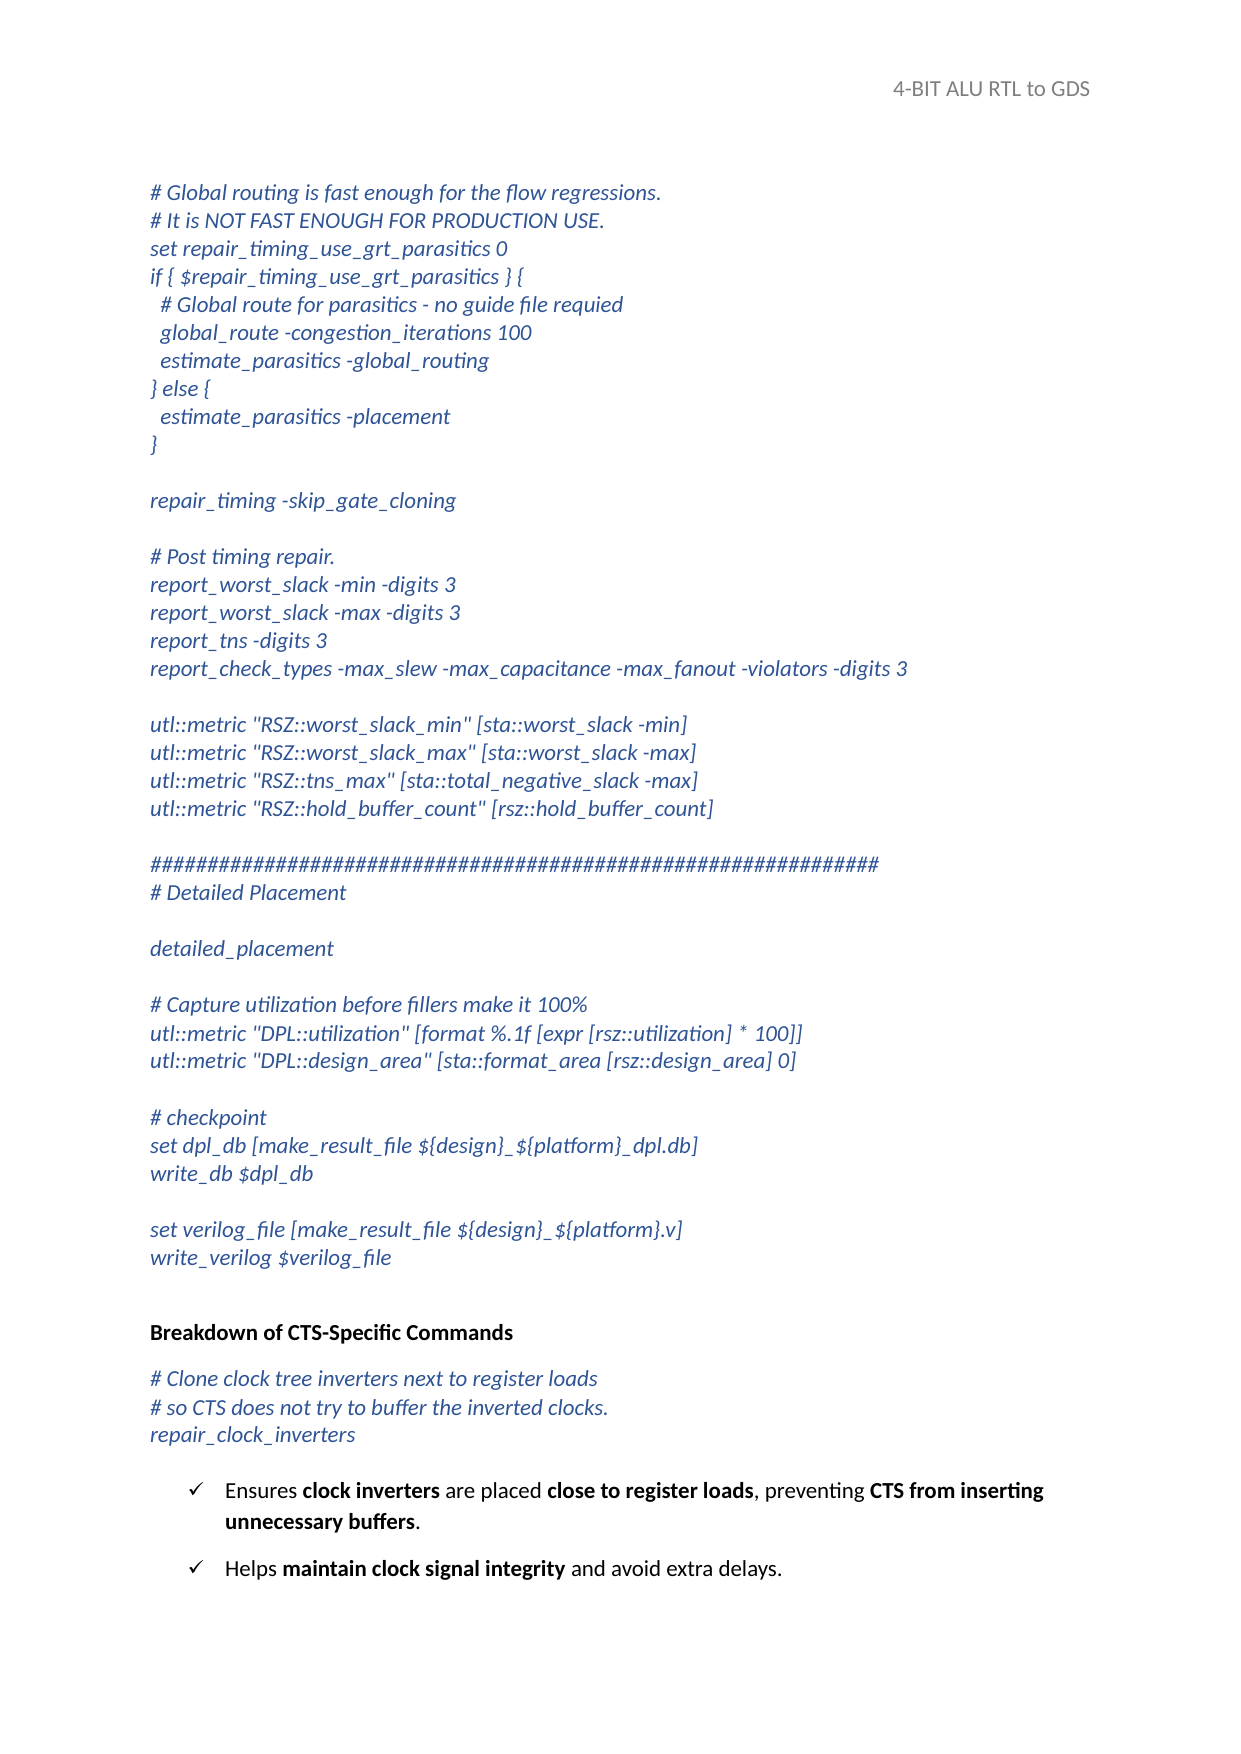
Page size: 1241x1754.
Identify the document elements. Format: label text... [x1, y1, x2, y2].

text utl::metric "DPL::utilization" [format %.1f [expr [rsz::utilization] * 100]] [150, 1019, 1090, 1047]
text report_worst_slack -max -digits 3 [150, 598, 1090, 626]
text report_tns -digits 3 [150, 626, 1090, 654]
text report_check_types -max_slew -max_capacitance -max_fanout -violators -digits 3 [150, 654, 1090, 682]
text utl::metric "RSZ::worst_slack_max" [sta::worst_slack -max] [150, 738, 1090, 766]
text ################################################################ [150, 851, 1090, 878]
list Ensures clock inverters are placed close to register loads, preventing CTS from inserting unnecessary buffers. [187, 1477, 1090, 1535]
text } [150, 430, 1090, 458]
text # Clone clock tree inverters next to register loads [150, 1364, 1090, 1393]
list Helps maintain clock signal integrity and avoid extra delays. [187, 1554, 1090, 1582]
text set verilog_file [make_result_file ${design}_${platform}.v] [150, 1215, 1090, 1243]
text write_db $dpl_db [150, 1159, 1090, 1187]
text detailed_placement [150, 934, 1090, 963]
text estimate_parasitics -placement [150, 402, 1090, 430]
text write_verilog $verilog_file [150, 1243, 1090, 1271]
text global_route -congestion_iterations 100 [150, 318, 1090, 346]
text estimate_parasitics -global_routing [150, 346, 1090, 374]
text } else { [150, 374, 1090, 402]
text # Post timing repair. [150, 542, 1090, 570]
text set repair_timing_use_grt_parasitics 0 [150, 234, 1090, 262]
text repair_timing -skip_gate_cloning [150, 486, 1090, 514]
text # Global route for parasitics - no guide file requied [150, 290, 1090, 318]
text set dpl_db [make_result_file ${design}_${platform}_dpl.db] [150, 1131, 1090, 1159]
text utl::metric "RSZ::hold_buffer_count" [rsz::hold_buffer_count] [150, 794, 1090, 822]
text # checkpoint [150, 1103, 1090, 1131]
text # Capture utilization before fillers make it 100% [150, 991, 1090, 1019]
text if { $repair_timing_use_grt_parasitics } { [150, 262, 1090, 290]
text utl::metric "RSZ::worst_slack_min" [sta::worst_slack -min] [150, 710, 1090, 738]
text # Detailed Placement [150, 878, 1090, 907]
text utl::metric "RSZ::tns_max" [sta::total_negative_slack -max] [150, 766, 1090, 794]
text report_worst_slack -min -digits 3 [150, 570, 1090, 598]
text # so CTS does not try to buffer the inverted clocks. [150, 1393, 1090, 1421]
text Breakdown of CTS-Specific Commands [150, 1318, 1090, 1346]
text # It is NOT FAST ENOUGH FOR PRODUCTION USE. [150, 206, 1090, 234]
text # Global routing is fast enough for the flow regressions. [150, 178, 1090, 206]
text utl::metric "DPL::design_area" [sta::format_area [rsz::design_area] 0] [150, 1047, 1090, 1075]
text repair_clock_inverters [150, 1421, 1090, 1449]
